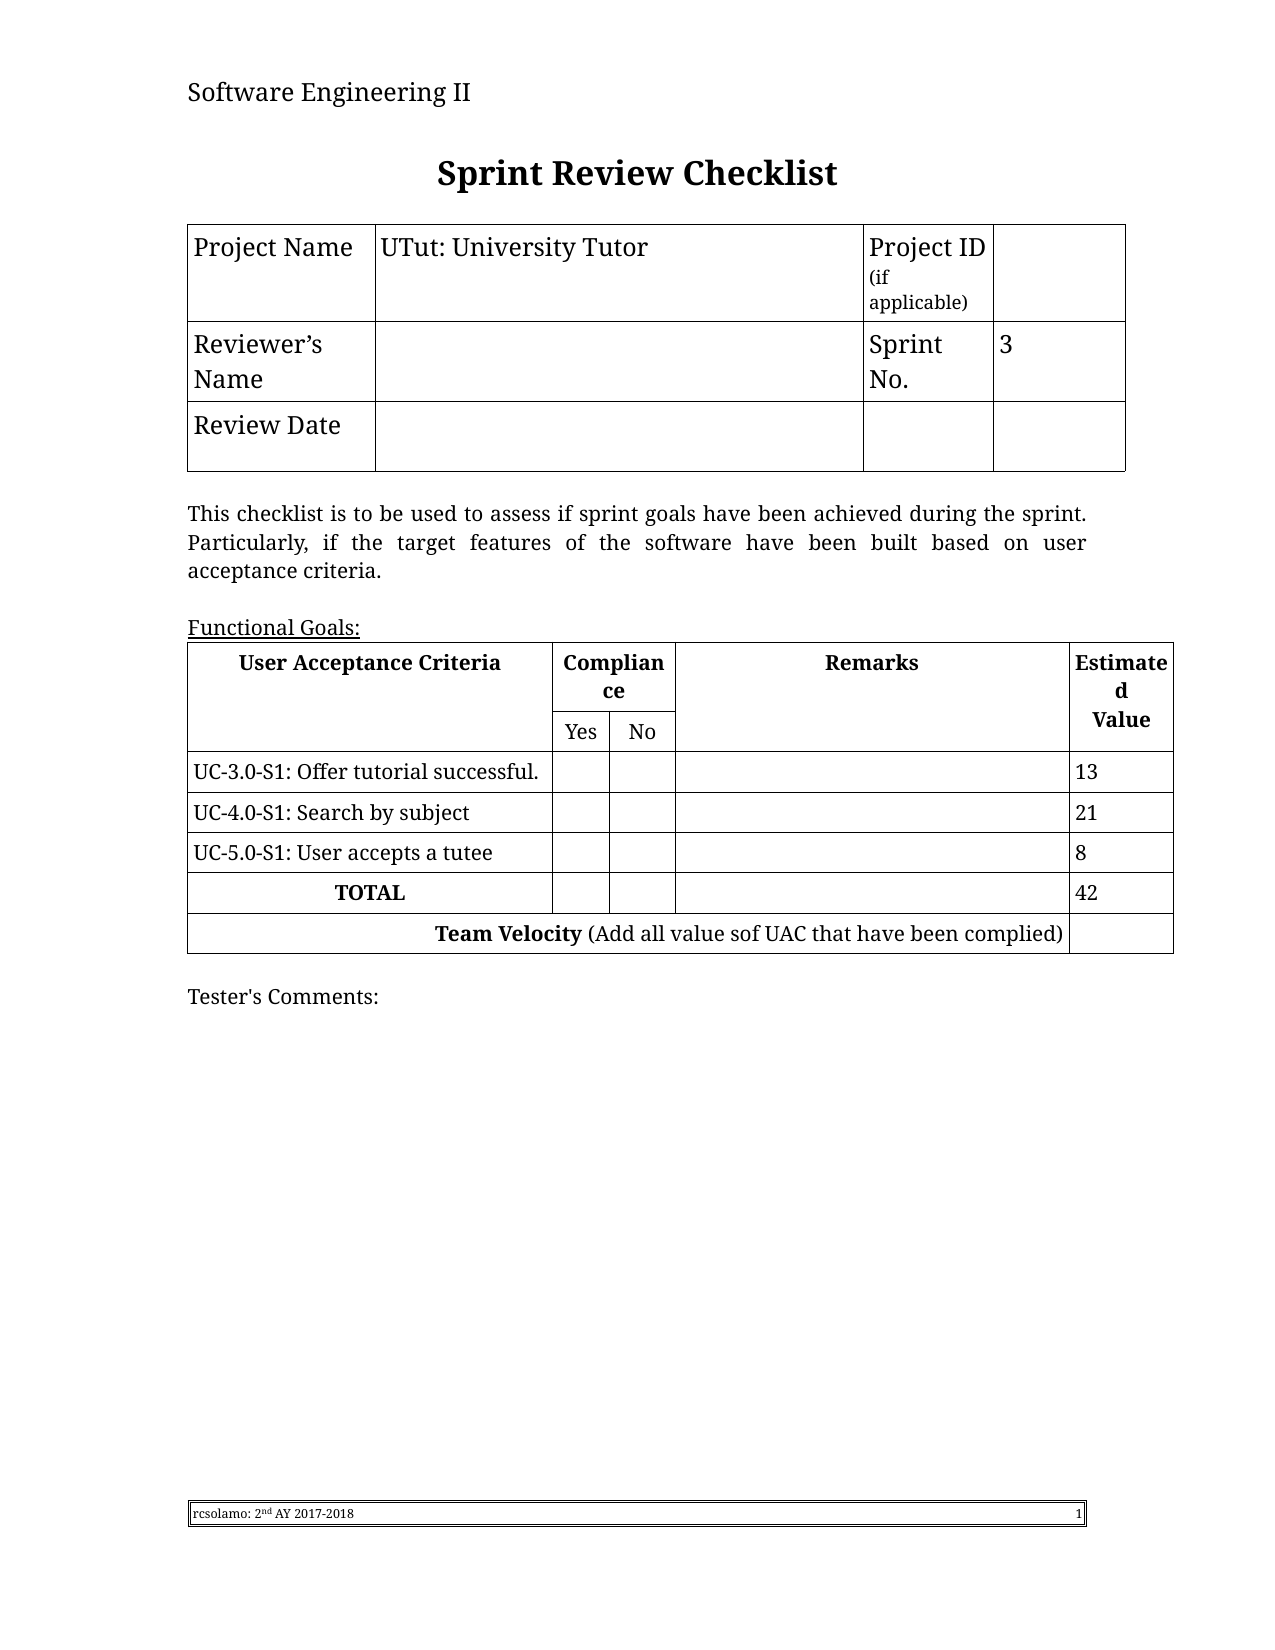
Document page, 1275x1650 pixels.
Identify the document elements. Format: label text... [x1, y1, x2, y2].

table_cell [610, 793, 675, 832]
table_cell [676, 873, 1069, 913]
table_cell [676, 752, 1069, 791]
table_cell [676, 793, 1069, 832]
table_cell [553, 793, 609, 832]
table_cell UC-4.0-S1: Search by subject [188, 793, 552, 832]
table_cell Review Date [188, 402, 375, 471]
table_header User Acceptance Criteria [188, 643, 552, 751]
table_header UTut: University Tutor [376, 225, 863, 321]
table_header Project Name [188, 225, 375, 321]
table_cell [676, 833, 1069, 872]
table_cell [610, 873, 675, 913]
table_cell UC-5.0-S1: User accepts a tutee [188, 833, 552, 872]
table_cell [553, 873, 609, 913]
table_cell 8 [1070, 833, 1173, 872]
table_cell TOTAL [188, 873, 552, 913]
table_cell 13 [1070, 752, 1173, 791]
table_cell [994, 402, 1125, 471]
table_header Compliance [553, 643, 675, 711]
table_cell 3 [994, 322, 1125, 401]
table_cell Sprint No. [864, 322, 993, 401]
table_cell [553, 833, 609, 872]
table_cell [376, 402, 863, 471]
table_header Estimated Value [1070, 643, 1173, 751]
table_cell Reviewer’s Name [188, 322, 375, 401]
table_cell [610, 833, 675, 872]
table_header Project ID (if applicable) [864, 225, 993, 321]
table_cell Yes [553, 712, 609, 751]
table_cell 42 [1070, 873, 1173, 913]
text This checklist is to be used to assess if sprint goals have been achieved during the sprint. Particularly, if the target features of the software have been built based on user acceptance criteria. [187, 499, 1087, 585]
table_header [994, 225, 1125, 321]
table_header Remarks [676, 643, 1069, 751]
table_cell [610, 752, 675, 791]
table_cell UC-3.0-S1: Offer tutorial successful. [188, 752, 552, 791]
table_cell [864, 402, 993, 471]
text Functional Goals: [187, 613, 1087, 642]
table_cell No [610, 712, 675, 751]
table_cell Team Velocity (Add all value sof UAC that have been complied) [188, 914, 1069, 953]
table_cell 21 [1070, 793, 1173, 832]
table_cell [553, 752, 609, 791]
table_cell [376, 322, 863, 401]
text Sprint Review Checklist [187, 150, 1087, 195]
table_cell [1070, 914, 1173, 953]
text Tester's Comments: [187, 982, 1087, 1010]
